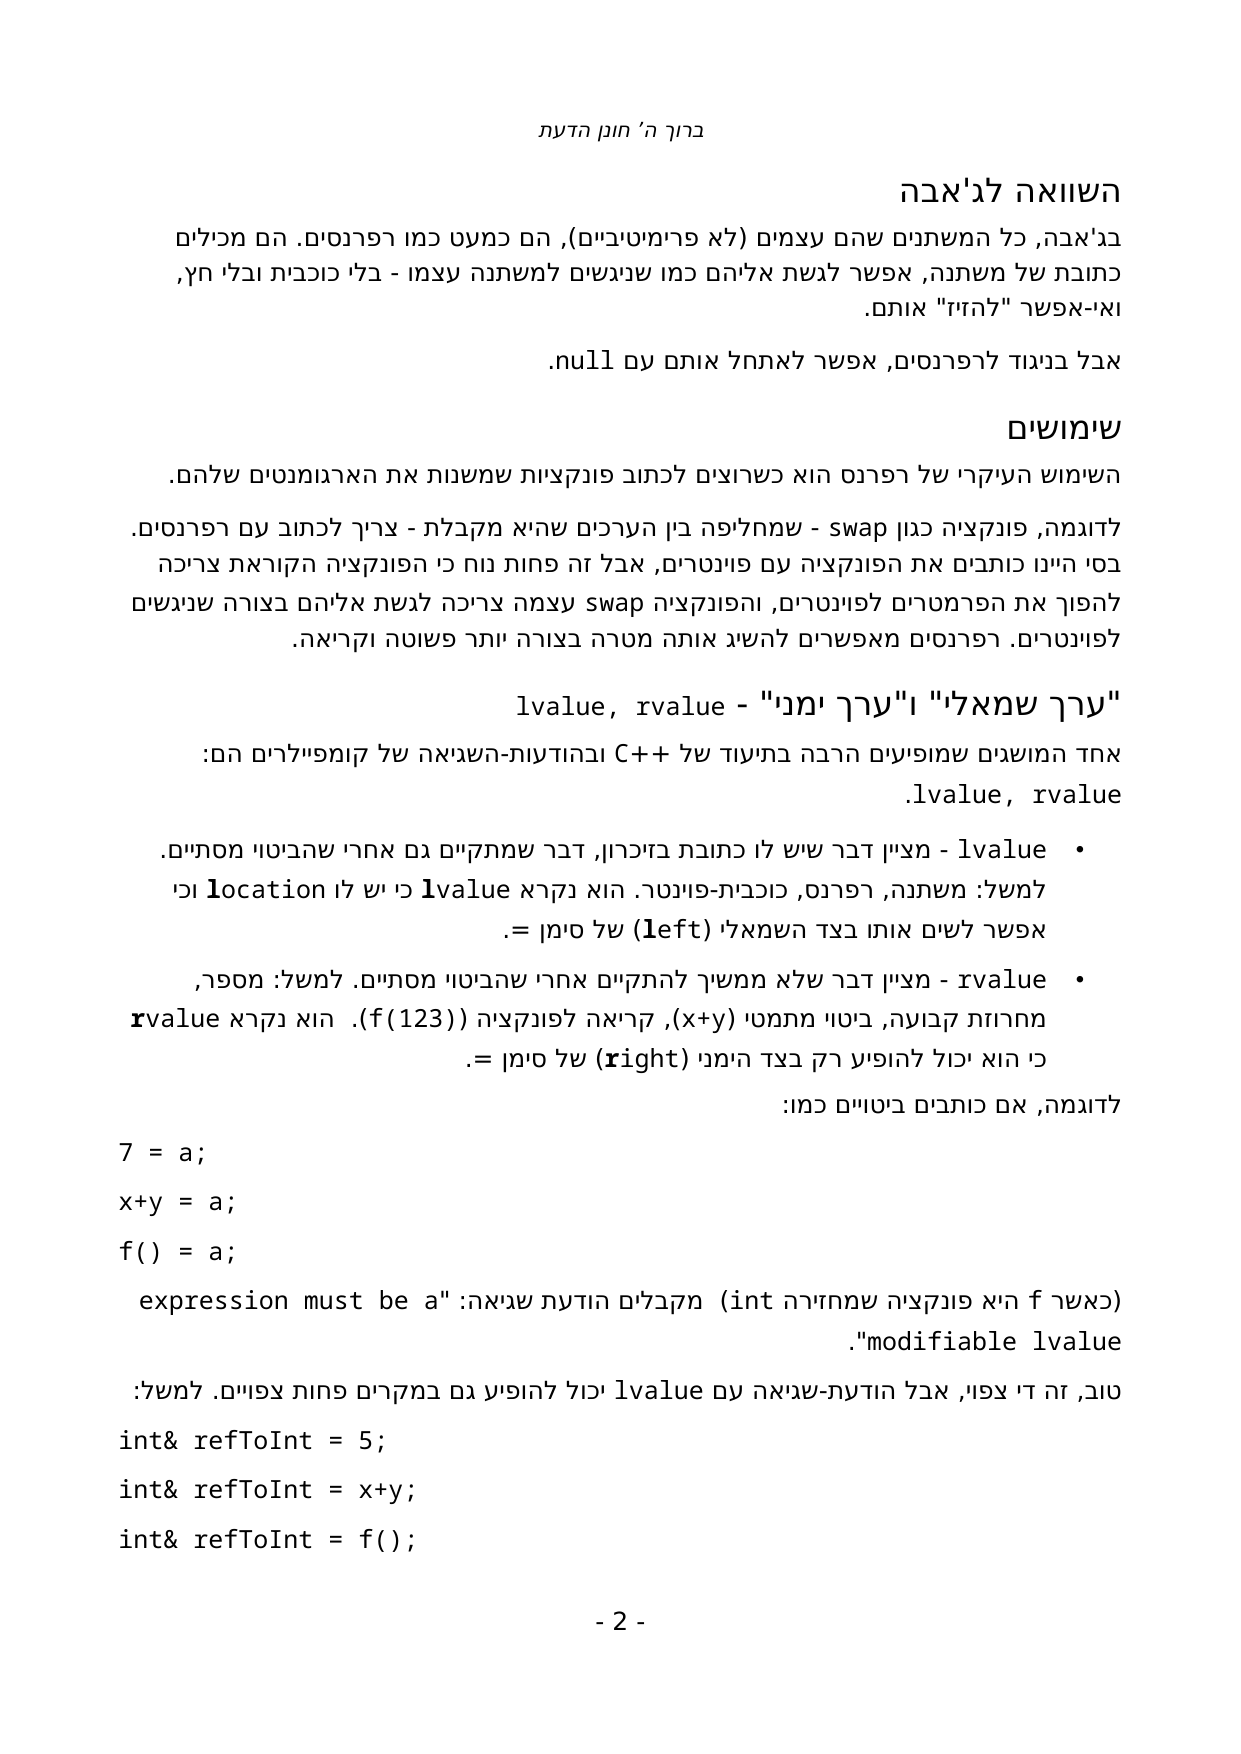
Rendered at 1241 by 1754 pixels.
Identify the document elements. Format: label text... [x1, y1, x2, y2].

text טוב, זה די צפוי, אבל הודעת-שגיאה עם lvalue יכול להופיע גם במקרים פחות צפויים. למשל: [118, 1373, 1122, 1407]
text int& refToInt = f(); [118, 1521, 1122, 1555]
subtitle השוואה לג'אבה [118, 172, 1122, 211]
subtitle שימושים [118, 409, 1122, 447]
text (כאשר f היא פונקציה שמחזירה int) מקבלים הודעת שגיאה: "expression must be a modifiable lvalue". [118, 1283, 1122, 1357]
subtitle "ערך שמאלי" ו"ערך ימני" - lvalue, rvalue [118, 684, 1122, 723]
text f() = a; [118, 1233, 1122, 1267]
text בג'אבה, כל המשתנים שהם עצמים (לא פרימיטיביים), הם כמעט כמו רפרנסים. הם מכילים כתובת של משתנה, אפשר לגשת אליהם כמו שניגשים למשתנה עצמו - בלי כוכבית ובלי חץ, ואי-אפשר "להזיז" אותם. [118, 223, 1122, 322]
text 7 = a; [118, 1134, 1122, 1168]
text אחד המושגים שמופיעים הרבה בתיעוד של ++C ובהודעות-השגיאה של קומפיילרים הם: lvalue, rvalue. [118, 736, 1122, 811]
text int& refToInt = x+y; [118, 1472, 1122, 1506]
text int& refToInt = 5; [118, 1422, 1122, 1456]
list lvalue - מציין דבר שיש לו כתובת בזיכרון, דבר שמתקיים גם אחרי שהביטוי מסתיים. למשל: משתנה, רפרנס, כוכבית-פוינטר. הוא נקרא lvalue כי יש לו location וכי אפשר לשים אותו בצד השמאלי (left) של סימן =. [118, 832, 1084, 946]
text השימוש העיקרי של רפרנס הוא כשרוצים לכתוב פונקציות שמשנות את הארגומנטים שלהם. [118, 460, 1122, 489]
text לדוגמה, אם כותבים ביטויים כמו: [118, 1091, 1122, 1120]
text אבל בניגוד לרפרנסים, אפשר לאתחל אותם עם null. [118, 343, 1122, 377]
text x+y = a; [118, 1184, 1122, 1218]
list rvalue - מציין דבר שלא ממשיך להתקיים אחרי שהביטוי מסתיים. למשל: מספר, מחרוזת קבועה, ביטוי מתמטי (x+y), קריאה לפונקציה (f(123)). הוא נקרא rvalue כי הוא יכול להופיע רק בצד הימני (right) של סימן =. [118, 961, 1084, 1075]
text לדוגמה, פונקציה כגון swap - שמחליפה בין הערכים שהיא מקבלת - צריך לכתוב עם רפרנסים. בסי היינו כותבים את הפונקציה עם פוינטרים, אבל זה פחות נוח כי הפונקציה הקוראת צריכה להפוך את הפרמטרים לפוינטרים, והפונקציה swap עצמה צריכה לגשת אליהם בצורה שניגשים לפוינטרים. רפרנסים מאפשרים להשיג אותה מטרה בצורה יותר פשוטה וקריאה. [118, 509, 1122, 653]
